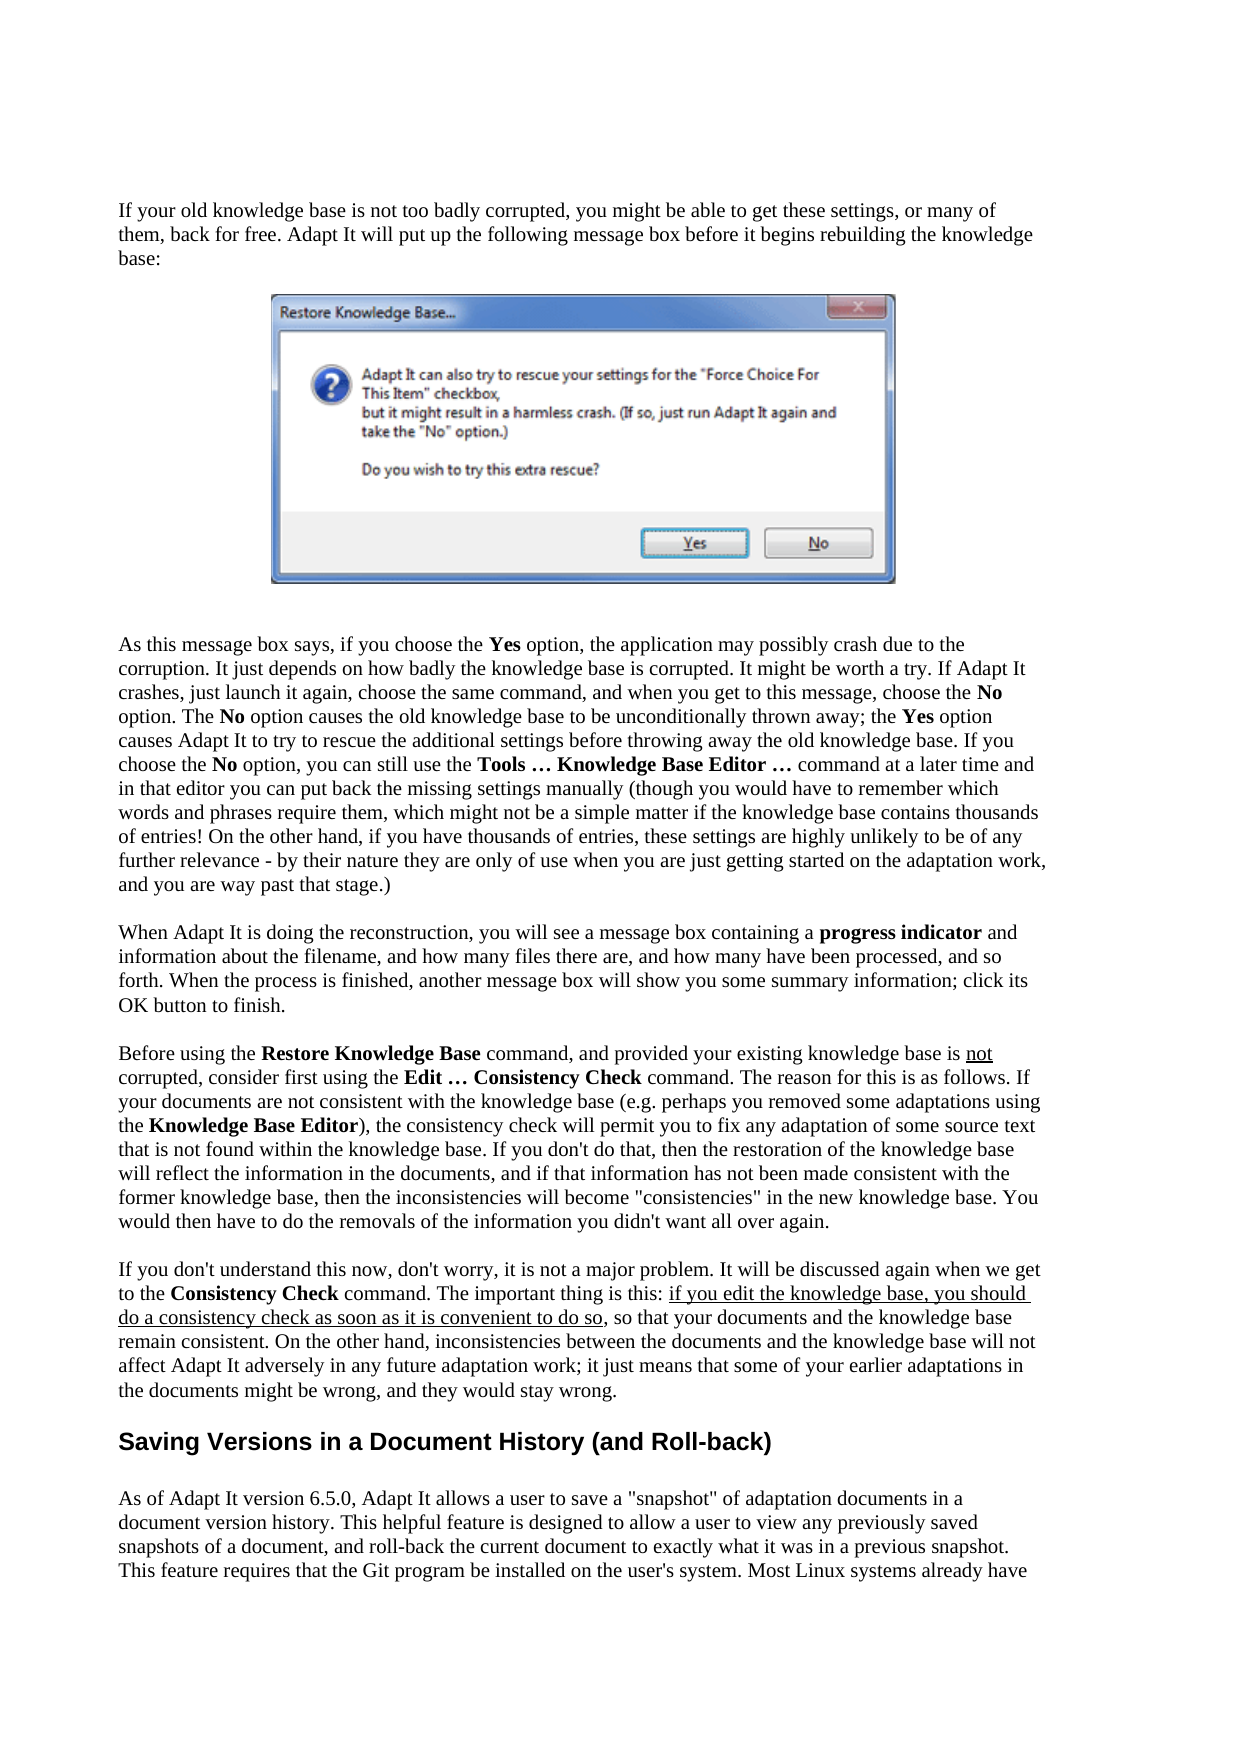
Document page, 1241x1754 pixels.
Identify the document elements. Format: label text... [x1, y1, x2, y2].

text As of Adapt It version 6.5.0, Adapt It allows a user to save a "snapshot" of adaptation documents in a document version history. This helpful feature is designed to allow a user to view any previously saved snapshots of a document, and roll-back the current document to exactly what it was in a previous snapshot. This feature requires that the Git program be installed on the user's system. Most Linux systems already have [118, 1486, 1048, 1582]
text As this message box says, if you choose the Yes option, the application may possibly crash due to the corruption. It just depends on how badly the knowledge base is corrupted. It might be worth a try. If Adapt It crashes, just launch it again, choose the same command, and when you get to this message, choose the No option. The No option causes the old knowledge base to be unconditionally thrown away; the Yes option causes Adapt It to try to rescue the additional settings before throwing away the old knowledge base. If you choose the No option, you can still use the Tools … Knowledge Base Editor … command at a later time and in that editor you can put back the missing settings manually (though you would have to remember which words and phrases require them, which might not be a simple matter if the knowledge base contains thousands of entries! On the other hand, if you have thousands of entries, these settings are highly unlikely to be of any further relevance - by their nature they are only of use when you are just getting started on the adaptation work, and you are way past that stage.) [118, 632, 1048, 896]
picture [271, 294, 896, 584]
text Before using the Restore Knowledge Base command, and provided your existing knowledge base is not corrupted, consider first using the Edit … Consistency Check command. The reason for this is as follows. If your documents are not consistent with the knowledge base (e.g. perhaps you removed some adaptations using the Knowledge Base Editor), the consistency check will permit you to fix any adaptation of some source text that is not found within the knowledge base. If you don't do that, then the restoration of the knowledge base will reflect the information in the documents, and if that information has not been made consistent with the former knowledge base, then the inconsistencies will become "consistencies" in the new knowledge base. You would then have to do the removals of the information you didn't want all over again. [118, 1041, 1048, 1233]
subtitle Saving Versions in a Document History (and Roll-back) [118, 1427, 1048, 1455]
text If your old knowledge base is not too badly corrupted, you might be able to get these settings, or many of them, back for free. Adapt It will put up the following message box before it begins rebuilding the knowledge base: [118, 198, 1048, 270]
text If you don't understand this now, don't worry, it is not a major problem. It will be discussed again when we get to the Consistency Check command. The important thing is this: if you edit the knowledge base, you should do a consistency check as soon as it is convenient to do so, so that your documents and the knowledge base remain consistent. On the other hand, inconsistencies between the documents and the knowledge base will not affect Adapt It adversely in any future adaptation work; it just means that some of your earlier adaptations in the documents might be wrong, and they would stay wrong. [118, 1257, 1048, 1402]
text When Adapt It is doing the reconstruction, you will see a message box containing a progress indicator and information about the filename, and how many files there are, and how many have been processed, and so forth. When the process is finished, another message box will show you some summary information; click its OK button to finish. [118, 920, 1048, 1017]
